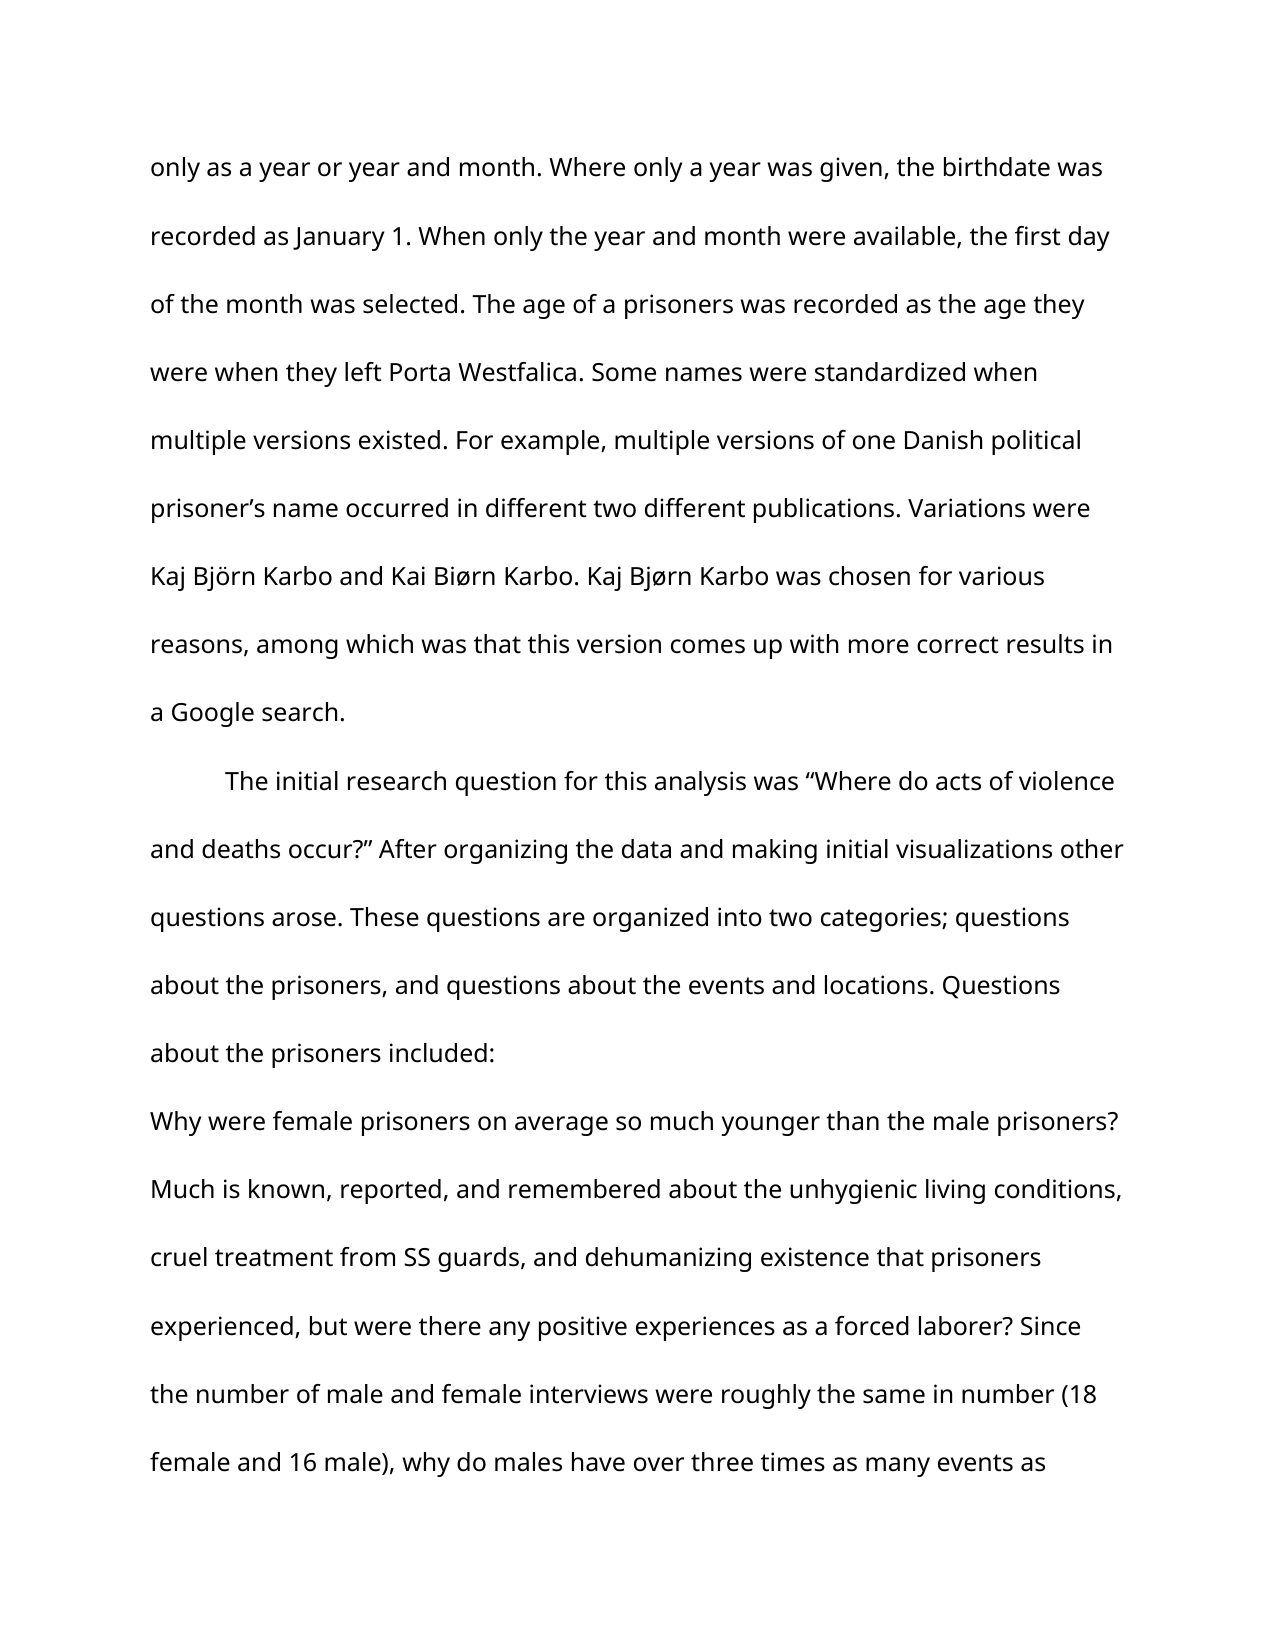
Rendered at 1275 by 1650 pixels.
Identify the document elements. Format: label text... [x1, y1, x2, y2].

text The initial research question for this analysis was “Where do acts of violence and deaths occur?” After organizing the data and making initial visualizations other questions arose. These questions are organized into two categories; questions about the prisoners, and questions about the events and locations. Questions about the prisoners included: [150, 763, 1125, 1070]
text only as a year or year and month. Where only a year was given, the birthdate was recorded as January 1. When only the year and month were available, the first day of the month was selected. The age of a prisoners was recorded as the age they were when they left Porta Westfalica. Some names were standardized when multiple versions existed. For example, multiple versions of one Danish political prisoner’s name occurred in different two different publications. Variations were Kaj Björn Karbo and Kai Biørn Karbo. Kaj Bjørn Karbo was chosen for various reasons, among which was that this version comes up with more correct results in a Google search. [150, 150, 1125, 729]
text Why were female prisoners on average so much younger than the male prisoners? Much is known, reported, and remembered about the unhygienic living conditions, cruel treatment from SS guards, and dehumanizing existence that prisoners experienced, but were there any positive experiences as a forced laborer? Since the number of male and female interviews were roughly the same in number (18 female and 16 male), why do males have over three times as many events as [150, 1104, 1125, 1478]
